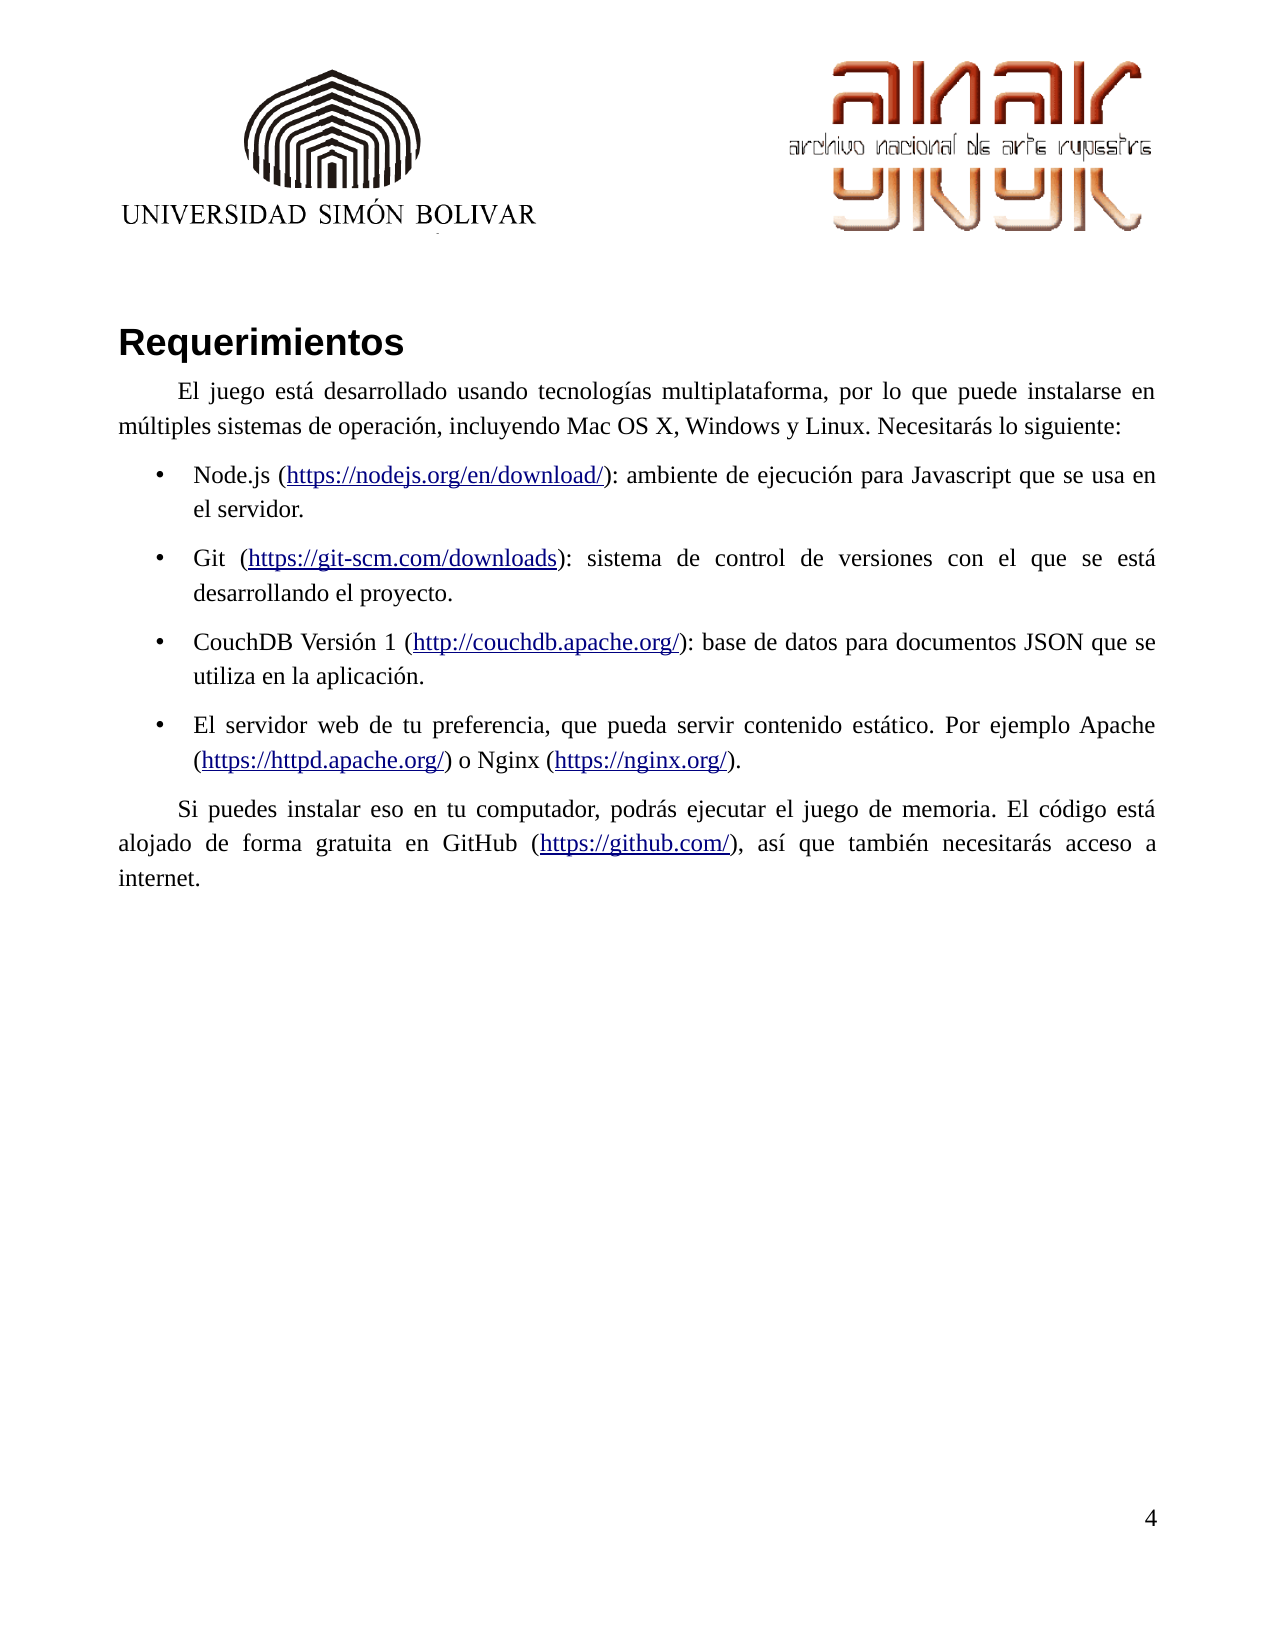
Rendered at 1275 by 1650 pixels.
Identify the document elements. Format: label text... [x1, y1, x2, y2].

picture [118, 69, 537, 234]
list Git (https://git-scm.com/downloads): sistema de control de versiones con el que se está desarrollando el proyecto. [156, 543, 1157, 607]
list CouchDB Versión 1 (http://couchdb.apache.org/): base de datos para documentos JSON que se utiliza en la aplicación. [156, 627, 1157, 690]
picture [789, 61, 1151, 231]
list El servidor web de tu preferencia, que pueda servir contenido estático. Por ejemplo Apache (https://httpd.apache.org/) o Nginx (https://nginx.org/). [156, 711, 1157, 774]
subtitle Requerimientos [118, 320, 1157, 364]
text Si puedes instalar eso en tu computador, podrás ejecutar el juego de memoria. El código está alojado de forma gratuita en GitHub (https://github.com/), así que también necesitarás acceso a internet. [118, 794, 1157, 892]
text El juego está desarrollado usando tecnologías multiplataforma, por lo que puede instalarse en múltiples sistemas de operación, incluyendo Mac OS X, Windows y Linux. Necesitarás lo siguiente: [118, 376, 1157, 439]
list Node.js (https://nodejs.org/en/download/): ambiente de ejecución para Javascript que se usa en el servidor. [156, 460, 1157, 523]
